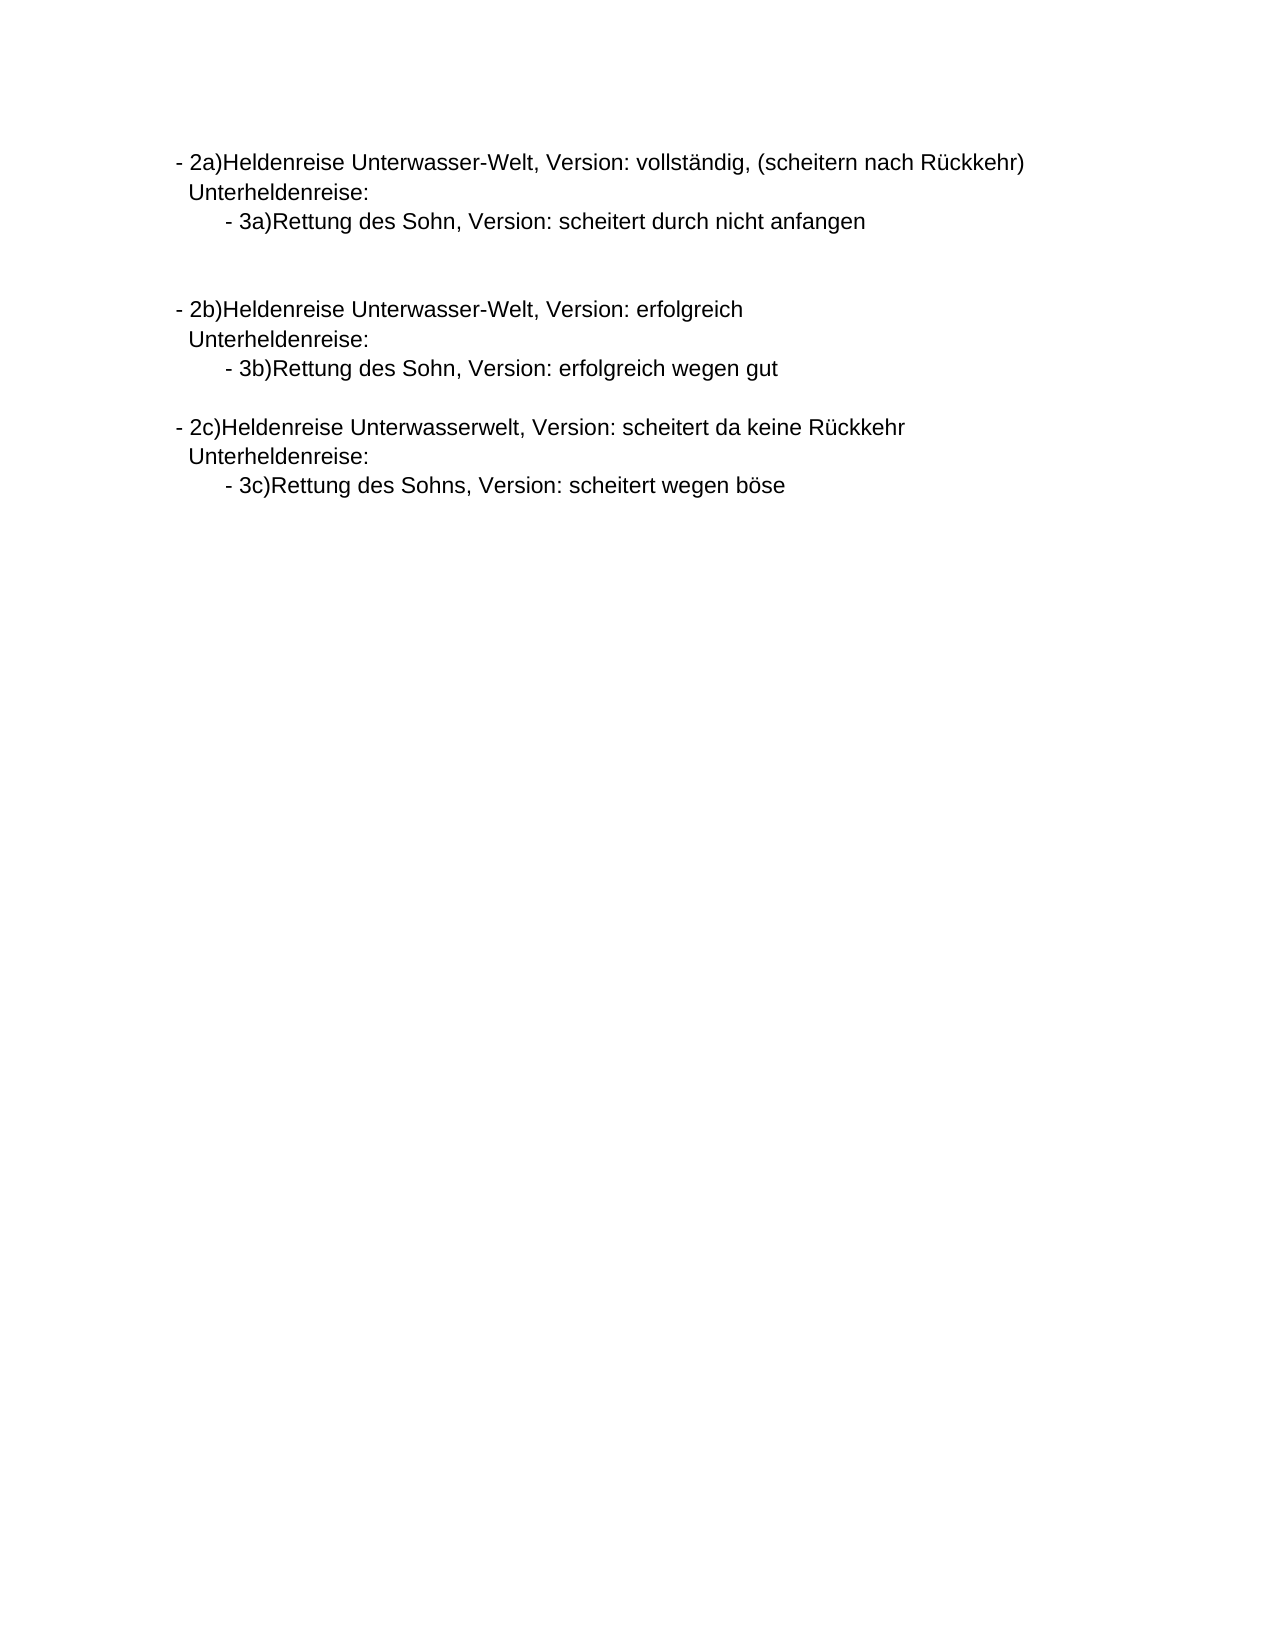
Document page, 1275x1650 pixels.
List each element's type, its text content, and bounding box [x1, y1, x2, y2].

text - 2b)Heldenreise Unterwasser-Welt, Version: erfolgreich [150, 297, 1125, 322]
text - 2c)Heldenreise Unterwasserwelt, Version: scheitert da keine Rückkehr [150, 414, 1125, 440]
text Unterheldenreise: [150, 326, 1125, 352]
text - 3c)Rettung des Sohns, Version: scheitert wegen böse [225, 473, 1125, 499]
text Unterheldenreise: [150, 179, 1125, 205]
text - 3b)Rettung des Sohn, Version: erfolgreich wegen gut [150, 356, 1125, 381]
text - 2a)Heldenreise Unterwasser-Welt, Version: vollständig, (scheitern nach Rückkehr) [150, 150, 1125, 176]
text Unterheldenreise: [150, 444, 1125, 469]
text - 3a)Rettung des Sohn, Version: scheitert durch nicht anfangen [150, 209, 1125, 234]
